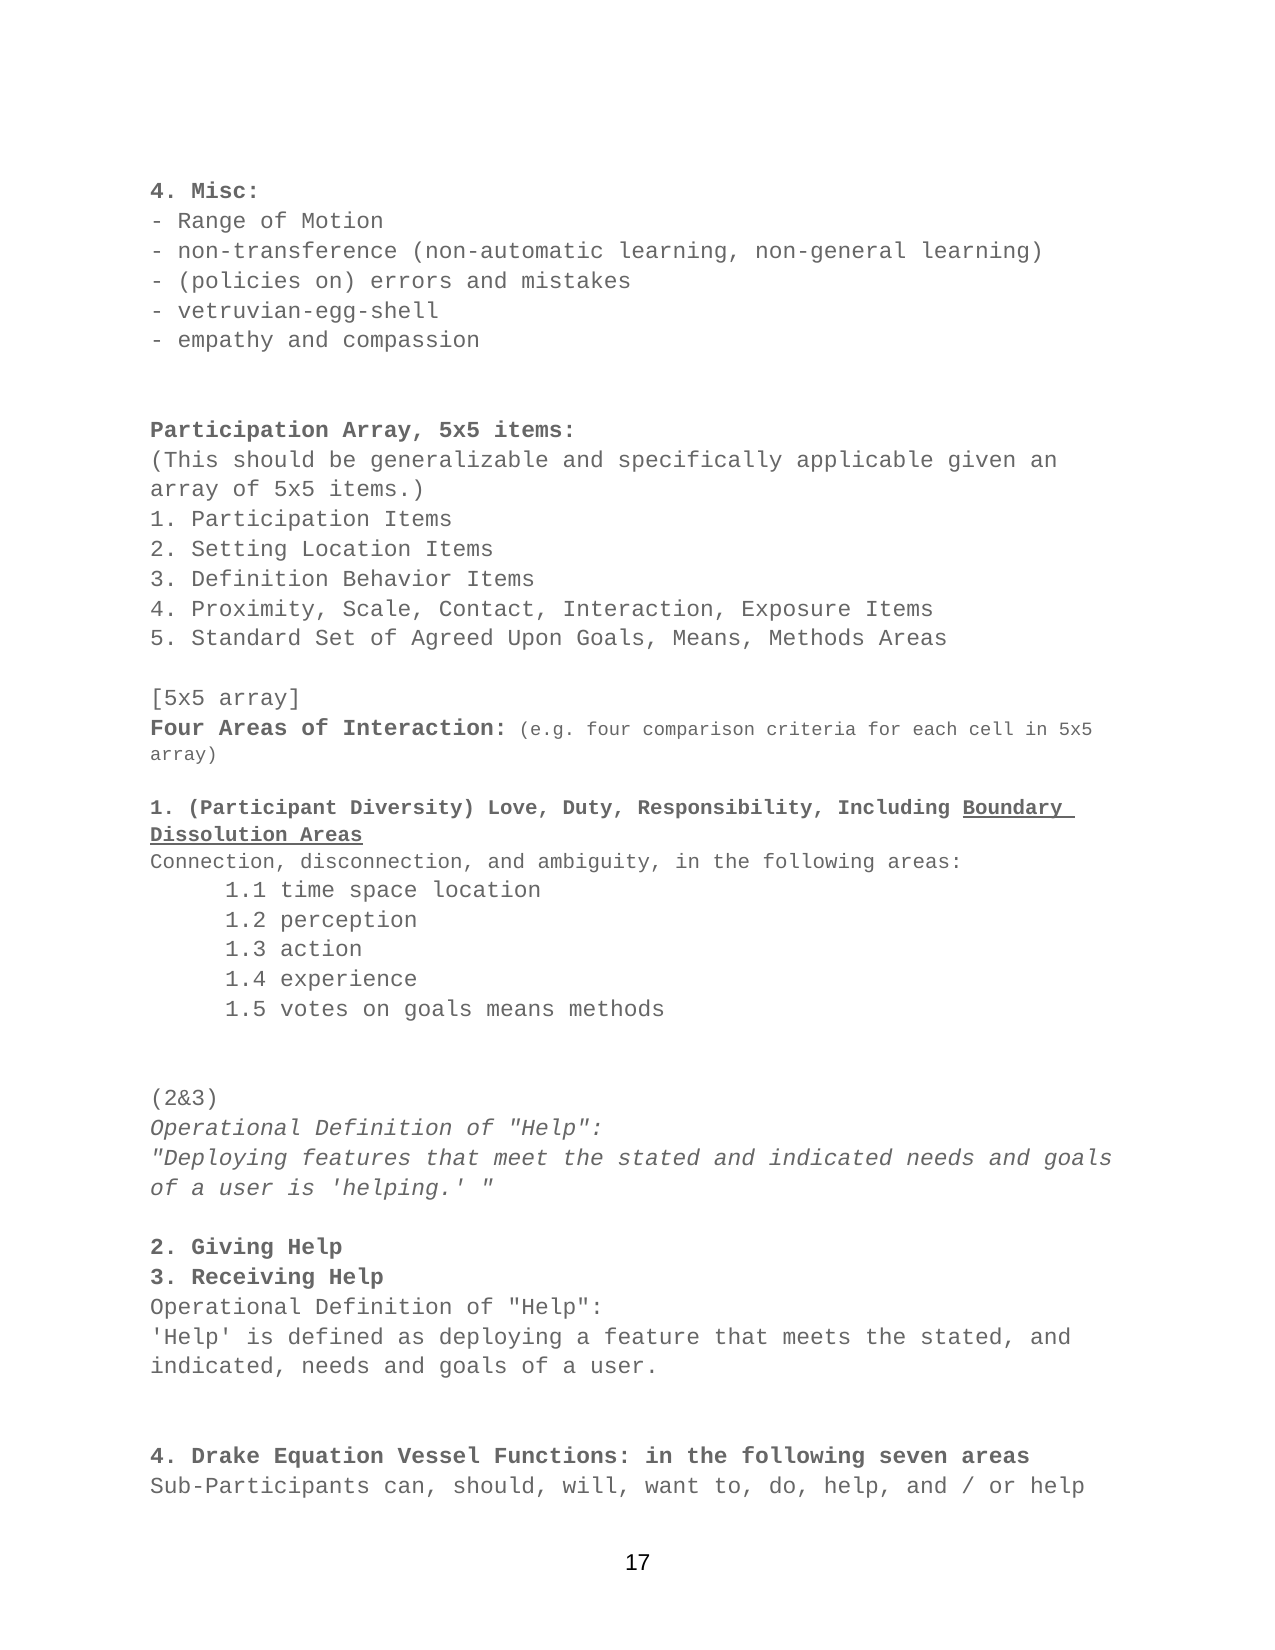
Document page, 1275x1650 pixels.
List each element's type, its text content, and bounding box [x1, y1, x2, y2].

text (This should be generalizable and specifically applicable given an array of 5x5 items.) [150, 448, 1125, 504]
text 1.1 time space location [225, 878, 1125, 904]
text - empathy and compassion [150, 329, 1125, 355]
text 2. Giving Help [150, 1236, 1125, 1262]
text - Range of Motion [150, 209, 1125, 236]
text Sub-Participants can, should, will, want to, do, help, and / or help [150, 1474, 1125, 1500]
text 4. Misc: [150, 180, 1125, 206]
text "Deploying features that meet the stated and indicated needs and goals of a user is 'helping.' " [150, 1146, 1125, 1202]
text 1.4 experience [225, 968, 1125, 993]
text 3. Receiving Help [150, 1266, 1125, 1291]
text Participation Array, 5x5 items: [150, 418, 1125, 444]
text [5x5 array] [150, 686, 1125, 712]
text - vetruvian-egg-shell [150, 299, 1125, 325]
text 1. Participation Items [150, 507, 1125, 533]
text 2. Setting Location Items [150, 537, 1125, 563]
text Operational Definition of "Help": [150, 1117, 1125, 1142]
text 1.5 votes on goals means methods [225, 997, 1125, 1023]
text Connection, disconnection, and ambiguity, in the following areas: [150, 851, 1125, 875]
text 1. (Participant Diversity) Love, Duty, Responsibility, Including Boundary Dissolution Areas [150, 797, 1125, 847]
text 4. Proximity, Scale, Contact, Interaction, Exposure Items [150, 597, 1125, 623]
text (2&3) [150, 1087, 1125, 1113]
text 3. Definition Behavior Items [150, 567, 1125, 593]
text Four Areas of Interaction: (e.g. four comparison criteria for each cell in 5x5 array) [150, 716, 1125, 766]
text Operational Definition of "Help": [150, 1295, 1125, 1321]
text 1.2 perception [225, 908, 1125, 934]
text 'Help' is defined as deploying a feature that meets the stated, and indicated, needs and goals of a user. [150, 1325, 1125, 1381]
text 1.3 action [225, 938, 1125, 964]
text 5. Standard Set of Agreed Upon Goals, Means, Methods Areas [150, 627, 1125, 653]
text - non-transference (non-automatic learning, non-general learning) [150, 239, 1125, 265]
text 4. Drake Equation Vessel Functions: in the following seven areas [150, 1444, 1125, 1470]
text - (policies on) errors and mistakes [150, 269, 1125, 295]
